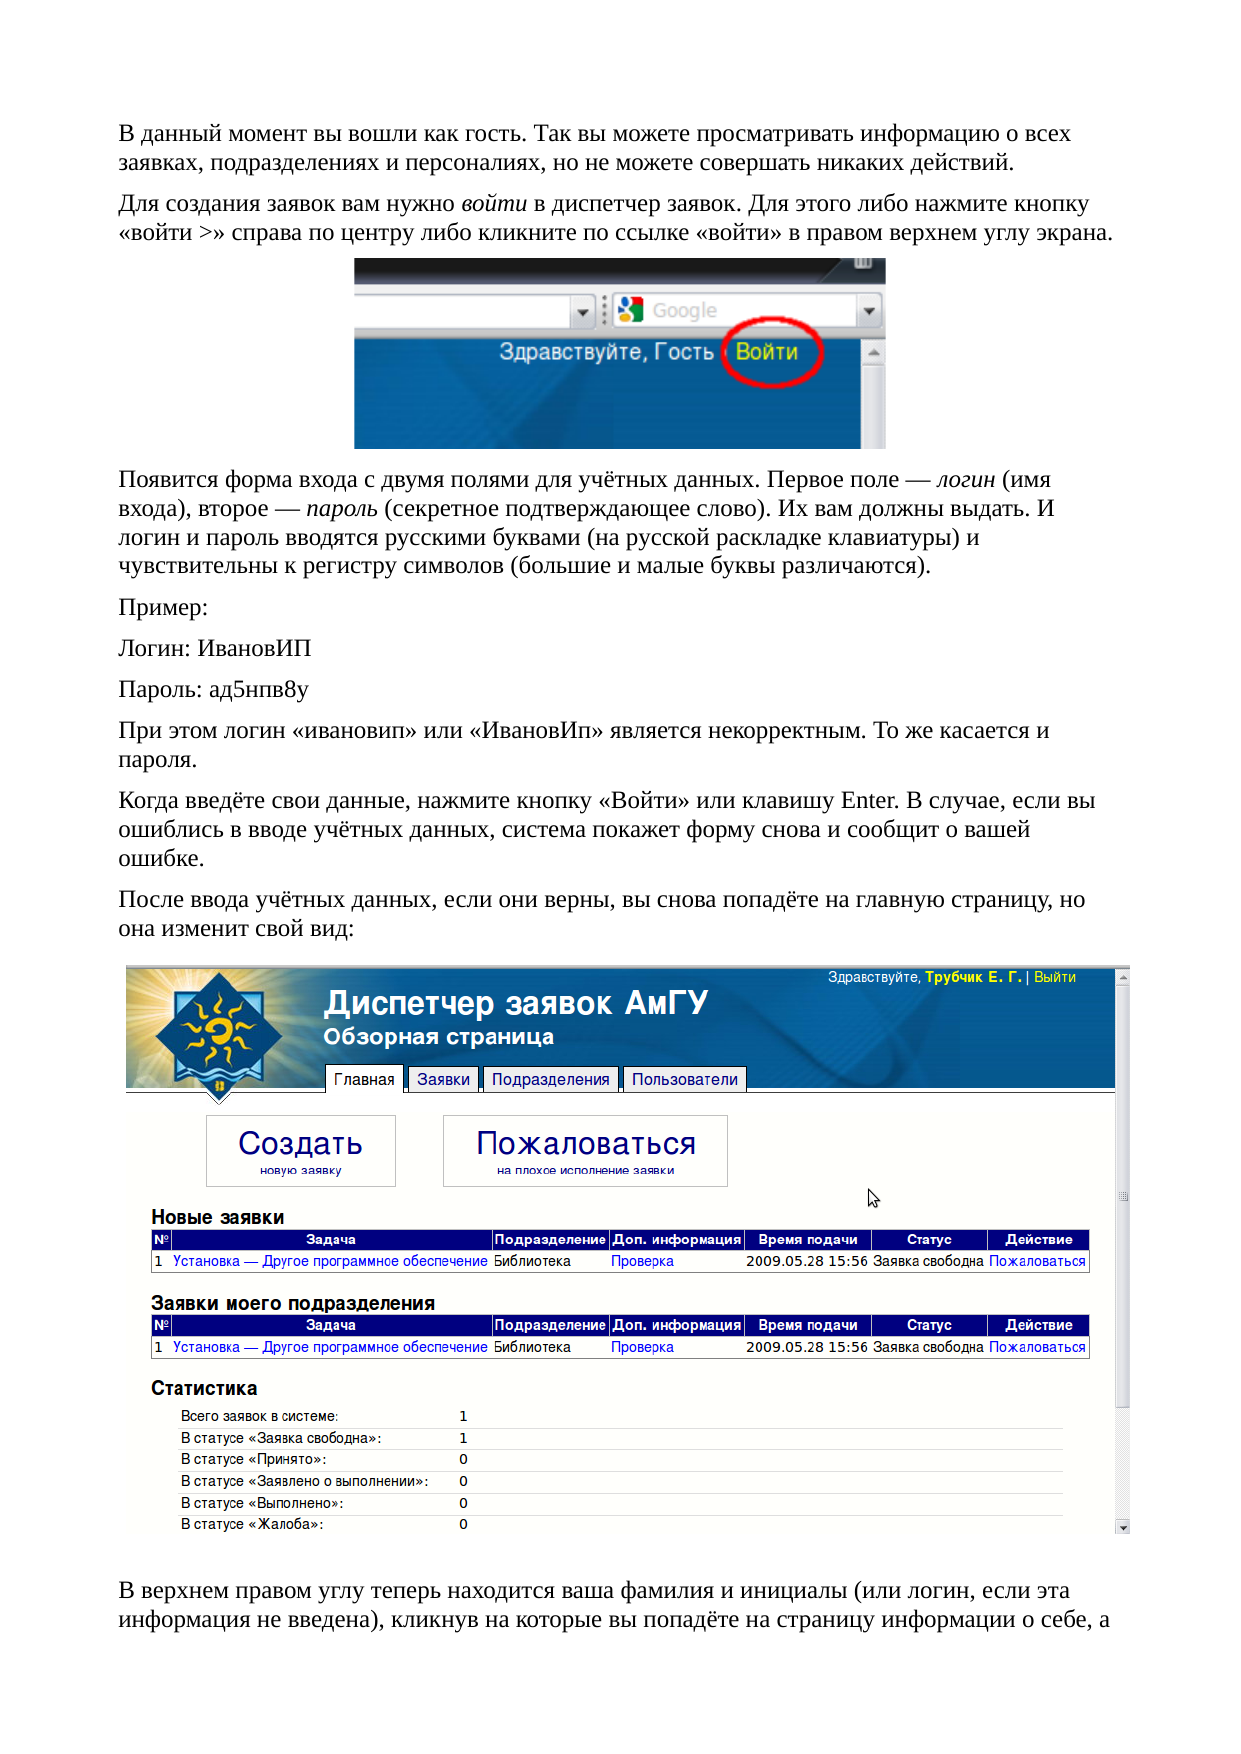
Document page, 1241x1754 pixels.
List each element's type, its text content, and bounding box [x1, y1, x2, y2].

text После ввода учётных данных, если они верны, вы снова попадёте на главную страницу, но она изменит свой вид: [118, 884, 1122, 942]
text Появится форма входа с двумя полями для учётных данных. Первое поле — логин (имя входа), второе — пароль (секретное подтверждающее слово). Их вам должны выдать. И логин и пароль вводятся русскими буквами (на русской раскладке клавиатуры) и чувствительны к регистру символов (большие и малые буквы различаются). [118, 464, 1122, 579]
picture [354, 258, 886, 449]
text При этом логин «ивановип» или «ИвановИп» является некорректным. То же касается и пароля. [118, 716, 1122, 773]
text Пример: [118, 592, 1122, 621]
text В верхнем правом углу теперь находится ваша фамилия и инициалы (или логин, если эта информация не введена), кликнув на которые вы попадёте на страницу информации о себе, а [118, 1575, 1122, 1632]
text Для создания заявок вам нужно войти в диспетчер заявок. Для этого либо нажмите кнопку «войти >» справа по центру либо кликните по ссылке «войти» в правом верхнем углу экрана. [118, 188, 1122, 246]
text В данный момент вы вошли как гость. Так вы можете просматривать информацию о всех заявках, подразделениях и персоналиях, но не можете совершать никаких действий. [118, 118, 1122, 176]
text Пароль: ад5нпв8у [118, 674, 1122, 703]
picture [126, 965, 1130, 1534]
text Когда введёте свои данные, нажмите кнопку «Войти» или клавишу Enter. В случае, если вы ошиблись в вводе учётных данных, система покажет форму снова и сообщит о вашей ошибке. [118, 786, 1122, 872]
text Логин: ИвановИП [118, 633, 1122, 662]
